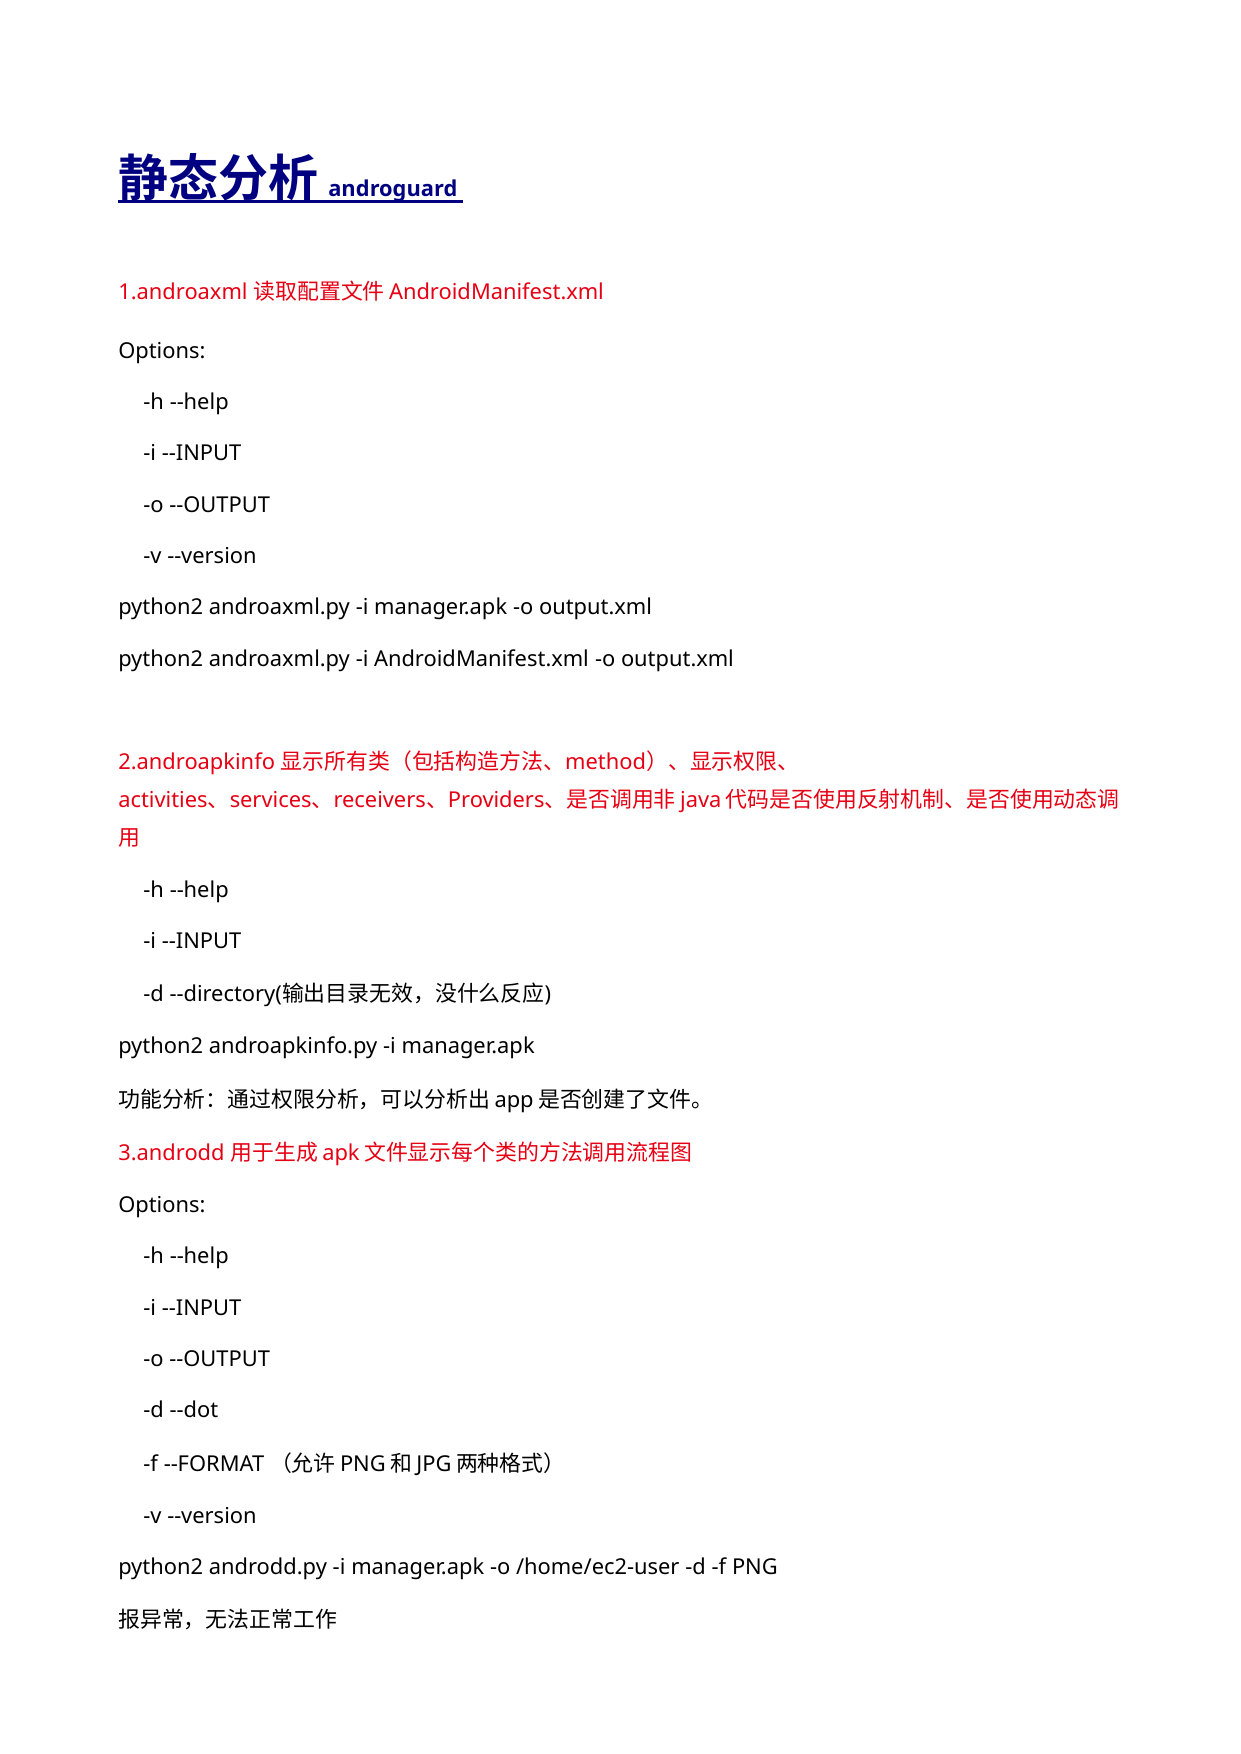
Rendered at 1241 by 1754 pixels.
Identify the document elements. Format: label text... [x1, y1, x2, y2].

text 1.androaxml 读取配置文件AndroidManifest.xml [118, 274, 1122, 306]
text -h --help [118, 874, 1122, 903]
subtitle 静态分析androguard [118, 143, 1122, 211]
text Options: [118, 334, 1122, 364]
text -h --help [118, 1240, 1122, 1270]
text -i --INPUT [118, 925, 1122, 955]
text 3.androdd 用于生成apk文件显示每个类的方法调用流程图 [118, 1135, 1122, 1167]
text python2 androapkinfo.py -i manager.apk [118, 1030, 1122, 1060]
text 2.androapkinfo 显示所有类（包括构造方法、method）、显示权限、activities、services、receivers、Providers、是否调用非java代码是否使用反射机制、是否使用动态调用 [118, 744, 1122, 852]
text python2 androaxml.py -i manager.apk -o output.xml [118, 591, 1122, 621]
text -f --FORMAT （允许PNG和JPG两种格式） [118, 1446, 1122, 1478]
text 功能分析：通过权限分析，可以分析出app是否创建了文件。 [118, 1082, 1122, 1113]
text Options: [118, 1189, 1122, 1219]
text -o --OUTPUT [118, 489, 1122, 518]
text -v --version [118, 1499, 1122, 1529]
text -i --INPUT [118, 1292, 1122, 1322]
text -h --help [118, 386, 1122, 416]
text -v --version [118, 540, 1122, 570]
text -d --dot [118, 1394, 1122, 1424]
text 报异常，无法正常工作 [118, 1602, 1122, 1634]
text -i --INPUT [118, 437, 1122, 467]
text -o --OUTPUT [118, 1343, 1122, 1373]
text python2 androdd.py -i manager.apk -o /home/ec2-user -d -f PNG [118, 1551, 1122, 1581]
text -d --directory(输出目录无效，没什么反应) [118, 976, 1122, 1008]
text python2 androaxml.py -i AndroidManifest.xml -o output.xml [118, 643, 1122, 672]
